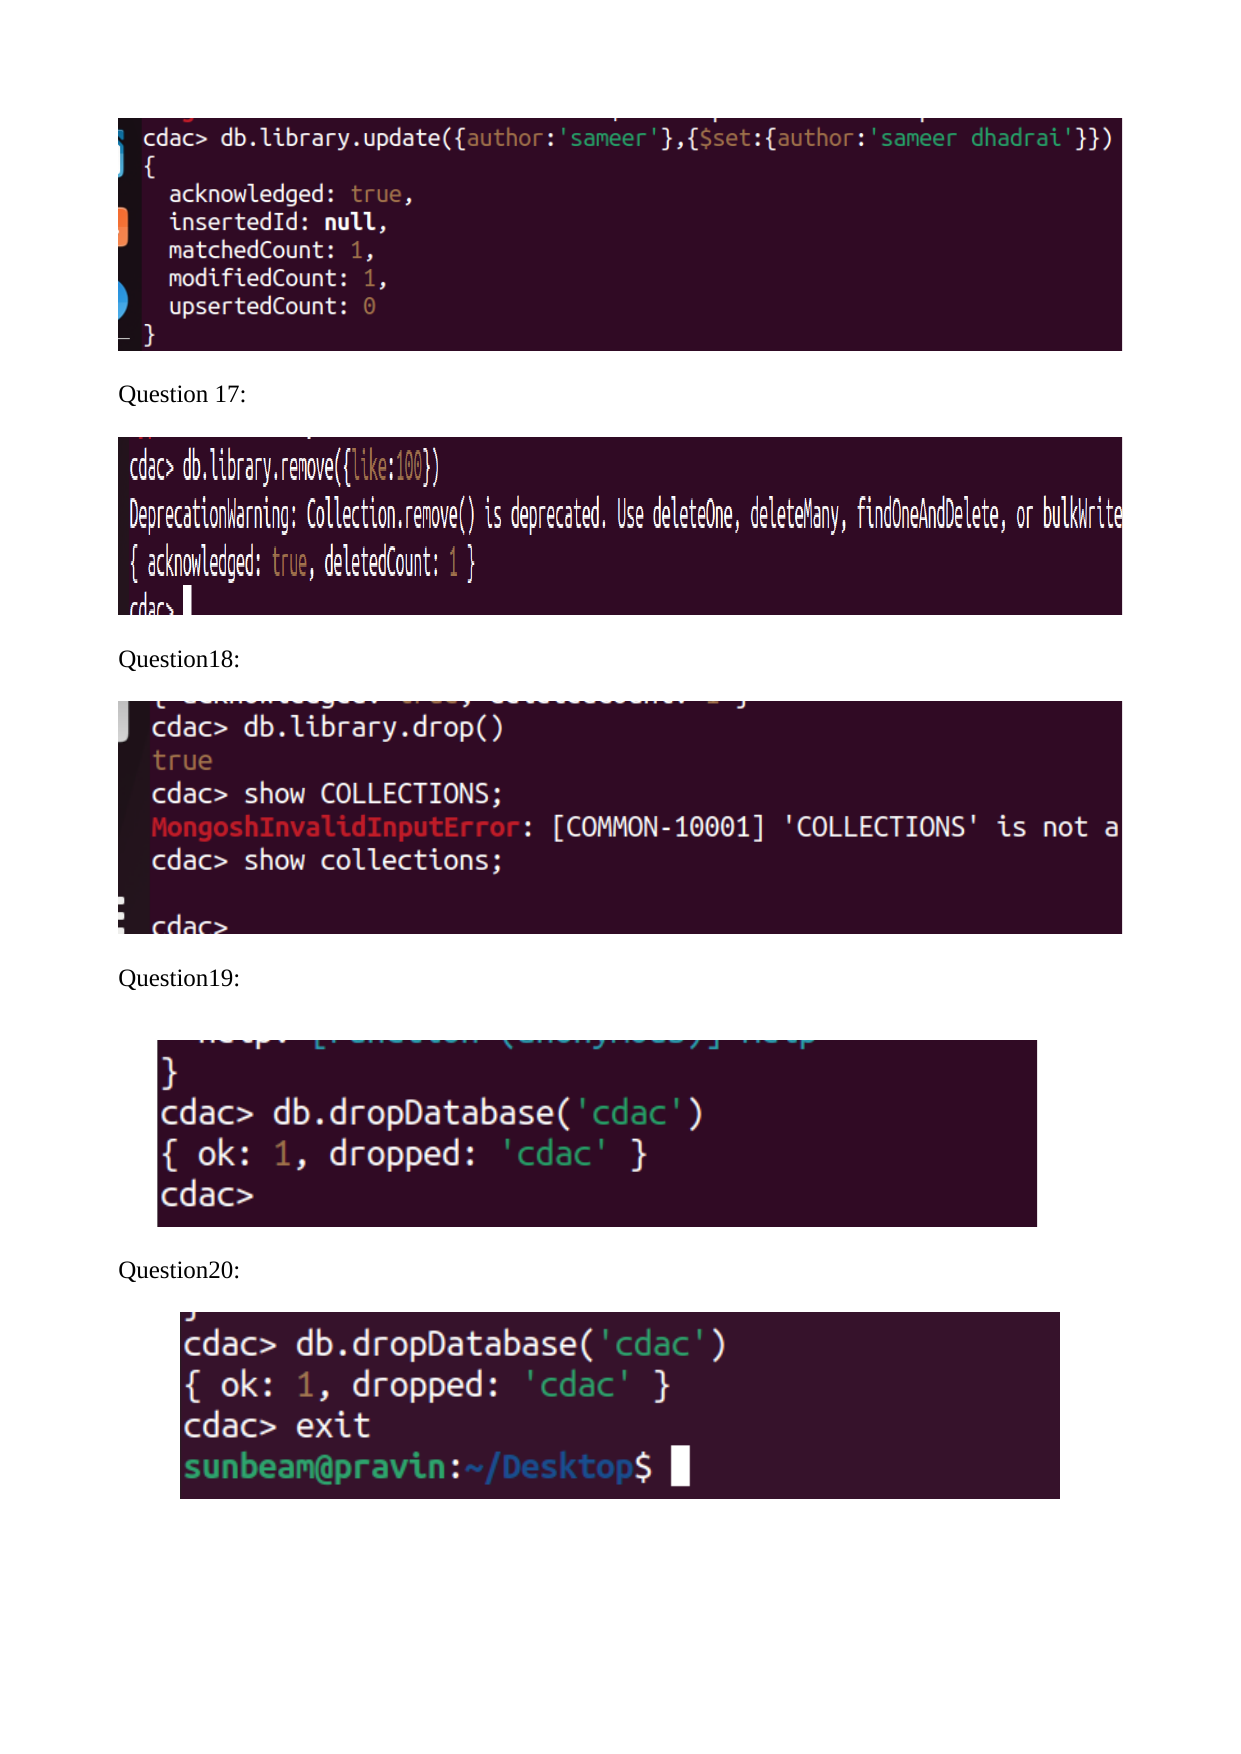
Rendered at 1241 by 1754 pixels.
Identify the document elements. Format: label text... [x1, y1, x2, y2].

picture [118, 701, 1123, 934]
text Question20: [118, 1255, 1122, 1284]
text Question18: [118, 644, 1122, 672]
picture [180, 1312, 1060, 1499]
picture [157, 1040, 1038, 1227]
picture [118, 118, 1123, 351]
text Question 17: [118, 351, 1122, 408]
text Question19: [118, 934, 1122, 991]
picture [118, 437, 1123, 615]
